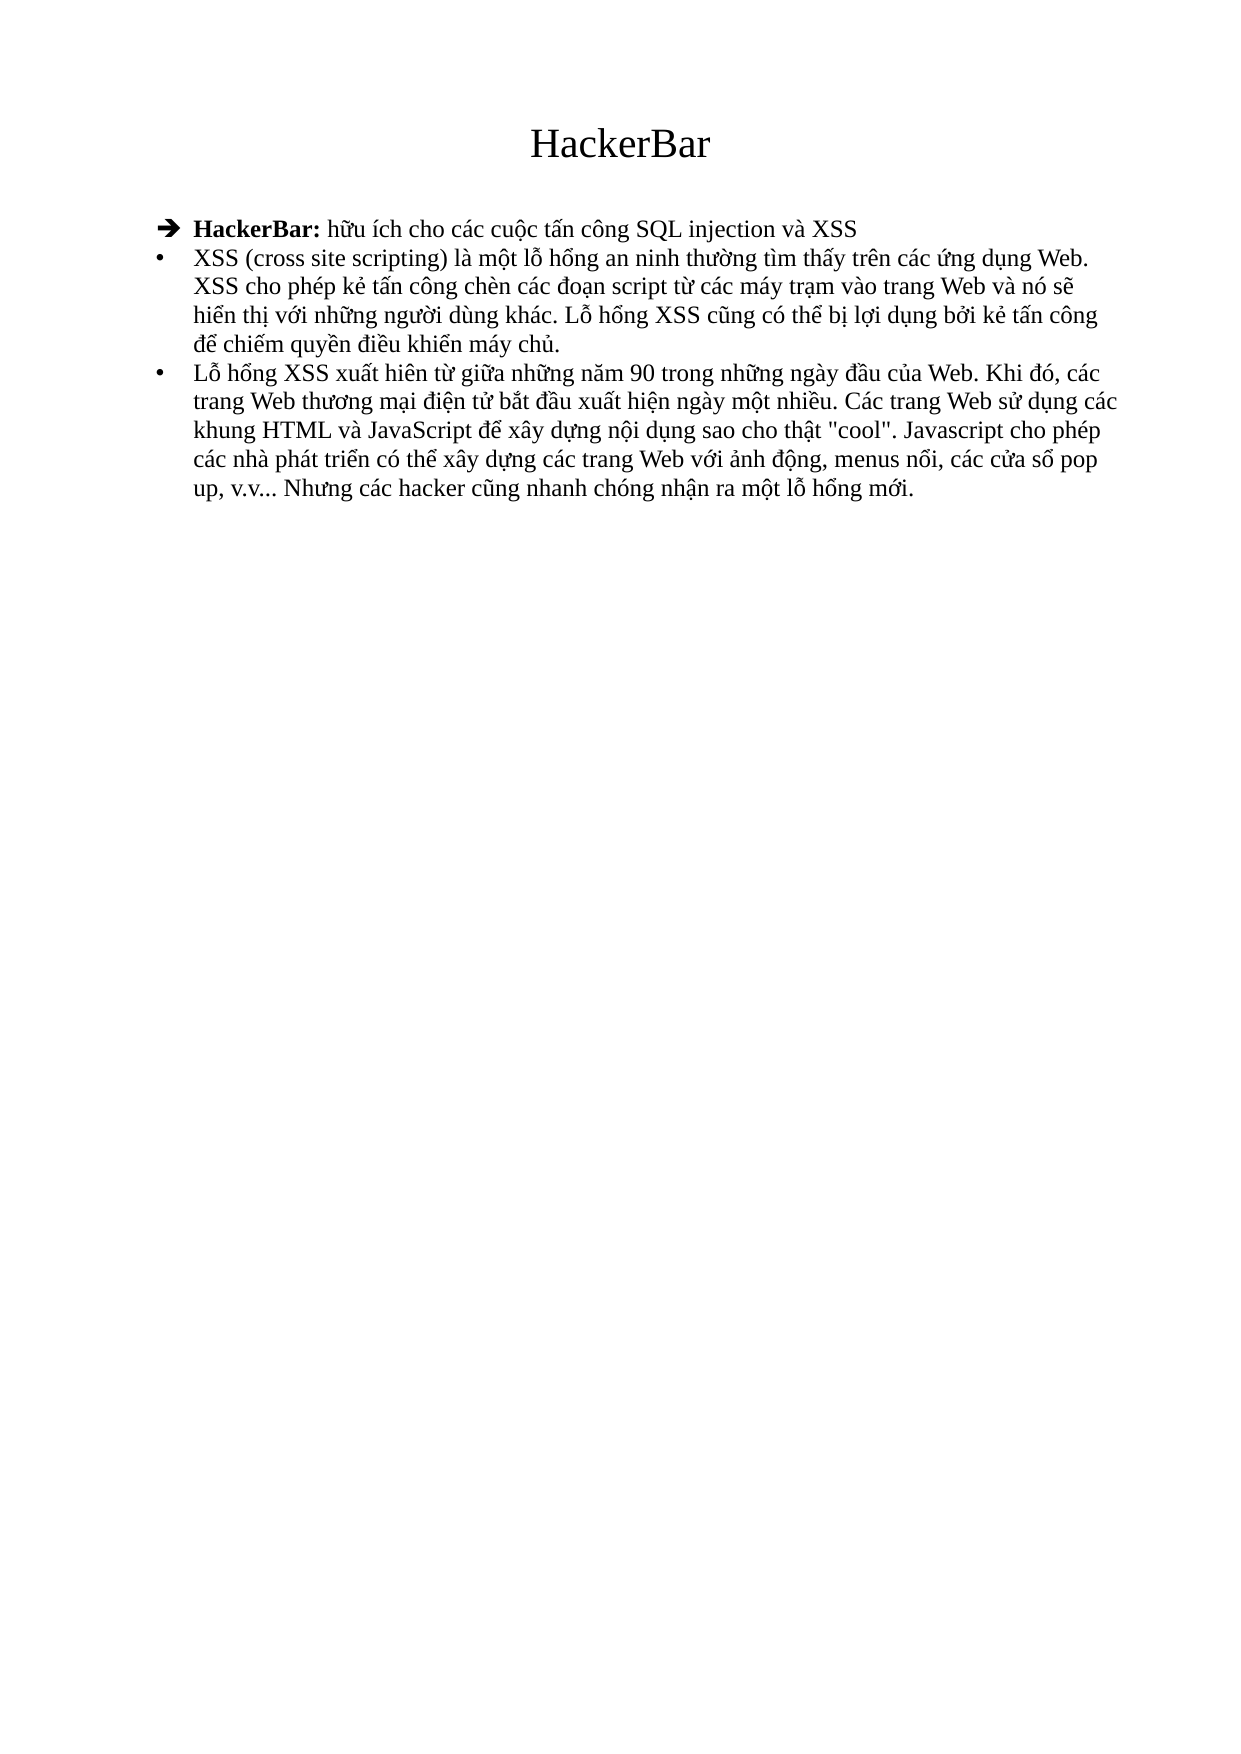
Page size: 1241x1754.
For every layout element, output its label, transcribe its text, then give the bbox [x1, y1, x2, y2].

text HackerBar [118, 118, 1122, 166]
list Lỗ hổng XSS xuất hiên từ giữa những năm 90 trong những ngày đầu của Web. Khi đó, các trang Web thương mại điện tử bắt đầu xuất hiện ngày một nhiều. Các trang Web sử dụng các khung HTML và JavaScript để xây dựng nội dụng sao cho thật "cool". Javascript cho phép các nhà phát triển có thể xây dựng các trang Web với ảnh động, menus nổi, các cửa sổ pop up, v.v... Nhưng các hacker cũng nhanh chóng nhận ra một lỗ hổng mới. [156, 358, 1122, 501]
list HackerBar: hữu ích cho các cuộc tấn công SQL injection và XSS [156, 214, 1122, 243]
list XSS (cross site scripting) là một lỗ hổng an ninh thường tìm thấy trên các ứng dụng Web. XSS cho phép kẻ tấn công chèn các đoạn script từ các máy trạm vào trang Web và nó sẽ hiển thị với những người dùng khác. Lỗ hổng XSS cũng có thể bị lợi dụng bởi kẻ tấn công để chiếm quyền điều khiển máy chủ. [156, 243, 1122, 358]
